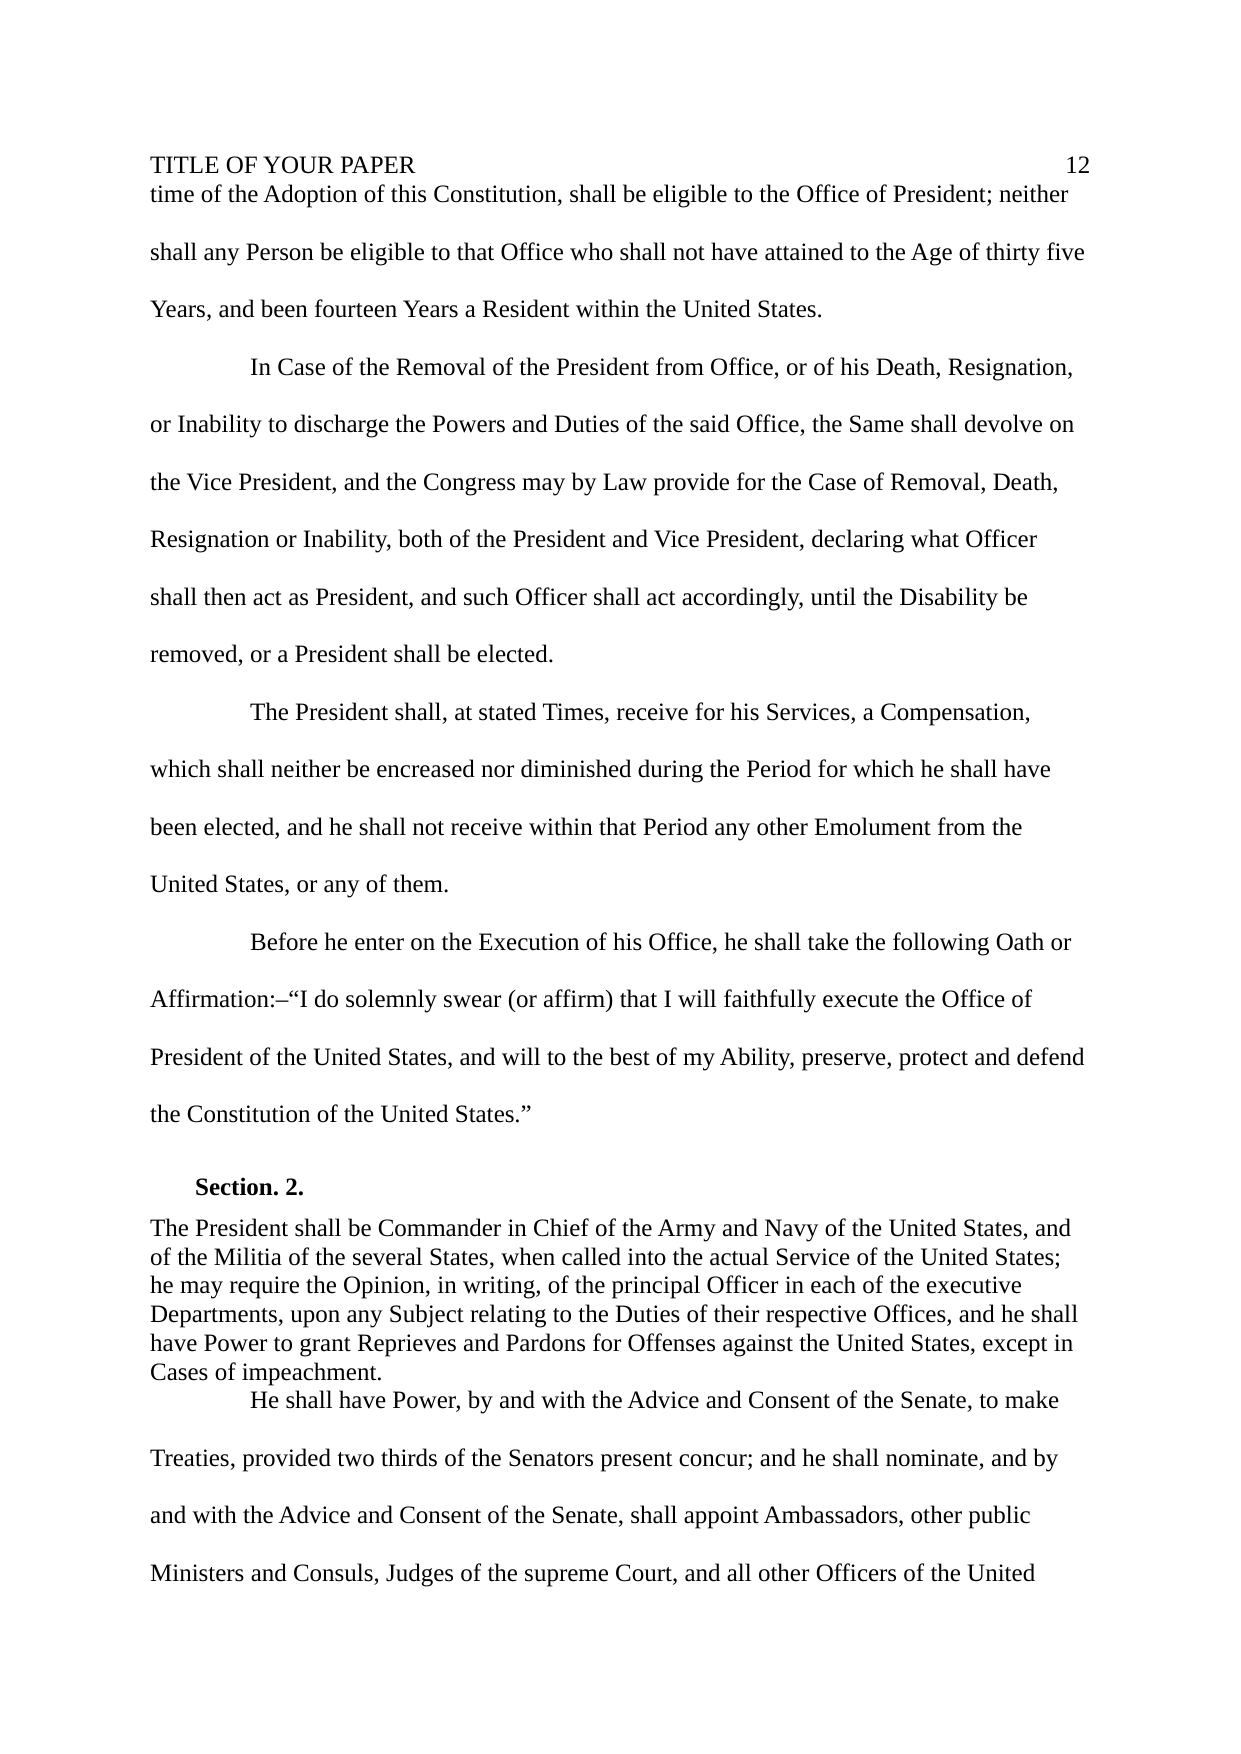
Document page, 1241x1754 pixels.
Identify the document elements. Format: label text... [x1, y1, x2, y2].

text He shall have Power, by and with the Advice and Consent of the Senate, to make Treaties, provided two thirds of the Senators present concur; and he shall nominate, and by and with the Advice and Consent of the Senate, shall appoint Ambassadors, other public Ministers and Consuls, Judges of the supreme Court, and all other Officers of the United [150, 1385, 1090, 1587]
text Before he enter on the Execution of his Office, he shall take the following Oath or Affirmation:–“I do solemnly swear (or affirm) that I will faithfully execute the Office of President of the United States, and will to the best of my Ability, preserve, protect and defend the Constitution of the United States.” [150, 927, 1090, 1128]
subtitle Section. 2. [195, 1172, 1090, 1200]
text In Case of the Removal of the President from Office, or of his Death, Resignation, or Inability to discharge the Powers and Duties of the said Office, the Same shall devolve on the Vice President, and the Congress may by Law provide for the Case of Removal, Death, Resignation or Inability, both of the President and Vice President, declaring what Officer shall then act as President, and such Officer shall act accordingly, until the Disability be removed, or a President shall be elected. [150, 352, 1090, 668]
text The President shall be Commander in Chief of the Army and Navy of the United States, and of the Militia of the several States, when called into the actual Service of the United States; he may require the Opinion, in writing, of the principal Officer in each of the executive Departments, upon any Subject relating to the Duties of their respective Offices, and he shall have Power to grant Reprieves and Pardons for Offenses against the United States, except in Cases of impeachment. [150, 1213, 1090, 1385]
text time of the Adoption of this Constitution, shall be eligible to the Office of President; neither shall any Person be eligible to that Office who shall not have attained to the Age of thirty five Years, and been fourteen Years a Resident within the United States. [150, 179, 1090, 323]
text The President shall, at stated Times, receive for his Services, a Compensation, which shall neither be encreased nor diminished during the Period for which he shall have been elected, and he shall not receive within that Period any other Emolument from the United States, or any of them. [150, 697, 1090, 898]
